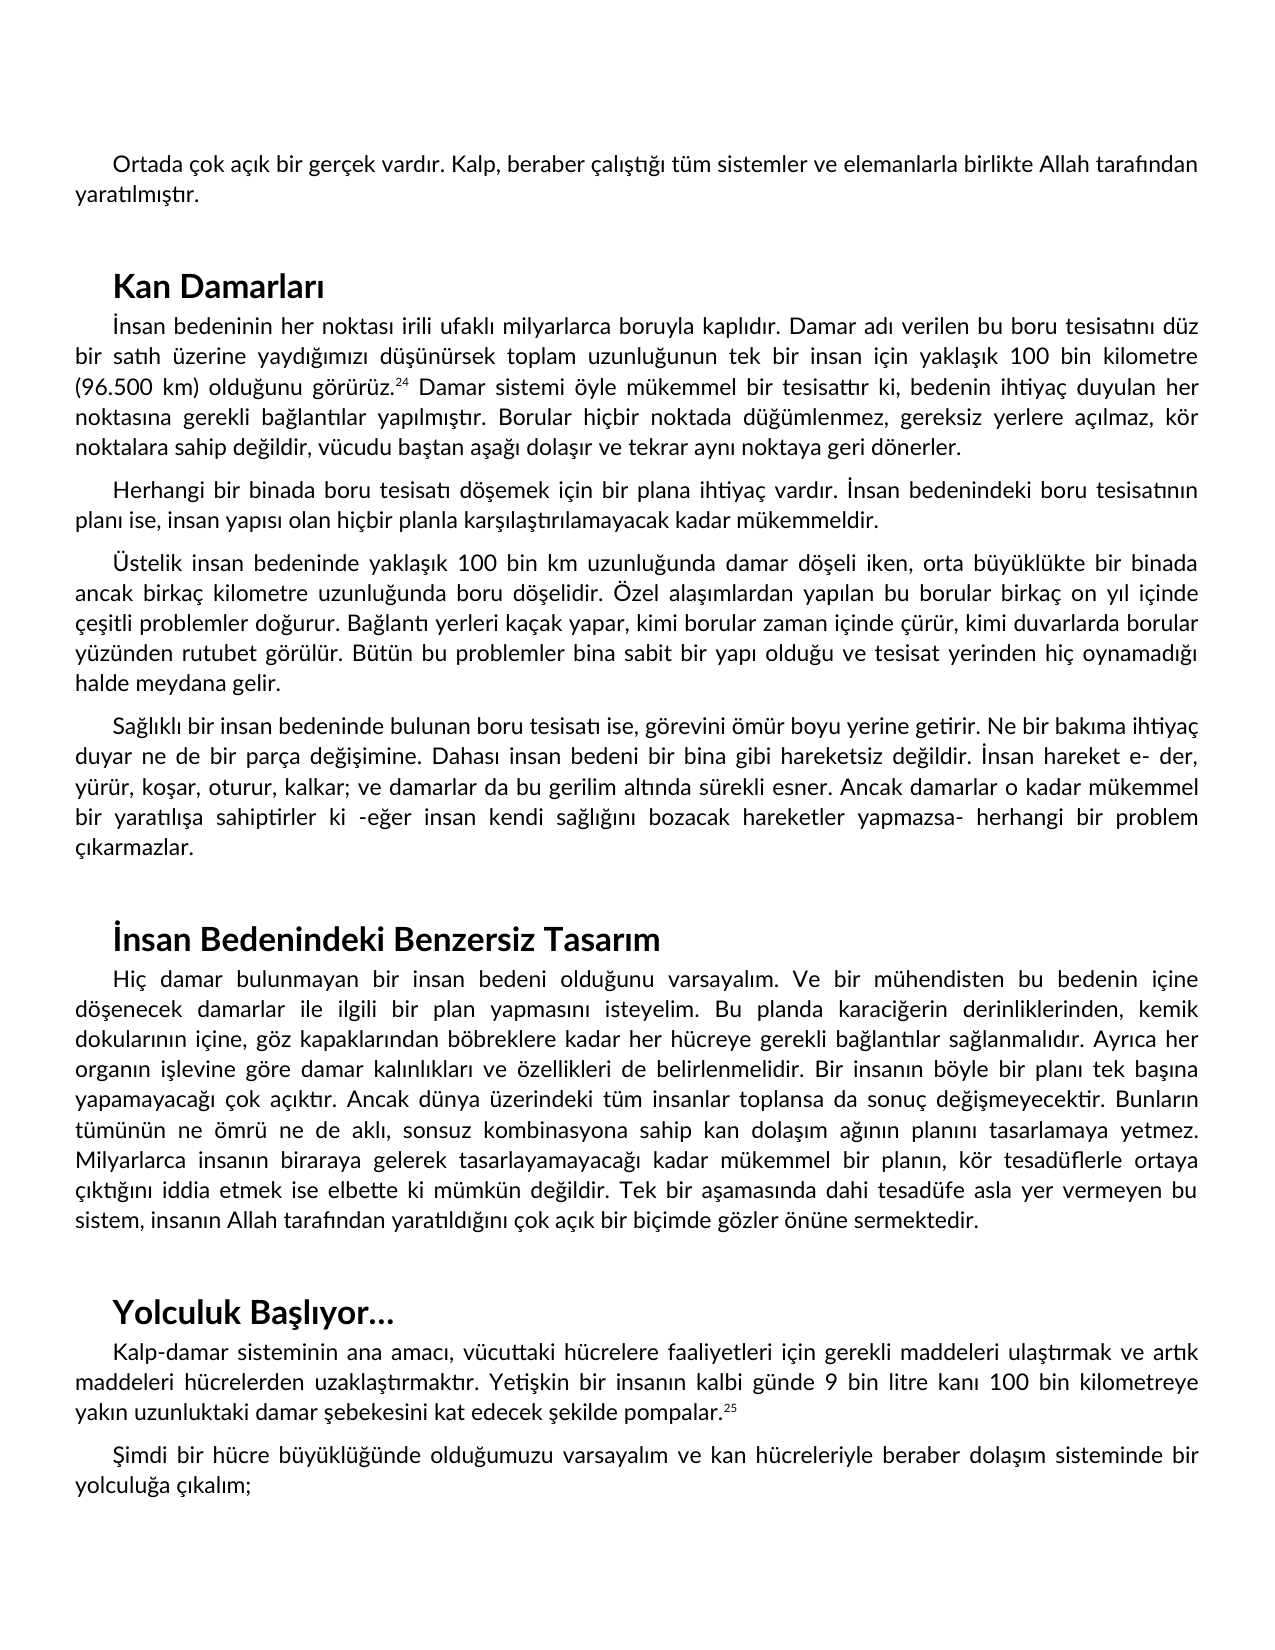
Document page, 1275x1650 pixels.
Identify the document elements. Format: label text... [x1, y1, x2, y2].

text Herhangi bir binada boru tesisatı döşemek için bir plana ihtiyaç vardır. İnsan bedenindeki boru tesisatının planı ise, insan yapısı olan hiçbir planla karşılaştırılamayacak kadar mükemmeldir. [75, 475, 1200, 533]
text Üstelik insan bedeninde yaklaşık 100 bin km uzunluğunda damar döşeli iken, orta büyüklükte bir binada ancak birkaç kilometre uzunluğunda boru döşelidir. Özel alaşımlardan yapılan bu borular birkaç on yıl içinde çeşitli problemler doğurur. Bağlantı yerleri kaçak yapar, kimi borular zaman içinde çürür, kimi duvarlarda borular yüzünden rutubet görülür. Bütün bu problemler bina sabit bir yapı olduğu ve tesisat yerinden hiç oynamadığı halde meydana gelir. [75, 548, 1200, 697]
text Kalp-damar sisteminin ana amacı, vücuttaki hücrelere faaliyetleri için gerekli maddeleri ulaştırmak ve artık maddeleri hücrelerden uzaklaştırmaktır. Yetişkin bir insanın kalbi günde 9 bin litre kanı 100 bin kilometreye yakın uzunluktaki damar şebekesini kat edecek şekilde pompalar.25 [75, 1338, 1200, 1426]
text Sağlıklı bir insan bedeninde bulunan boru tesisatı ise, görevini ömür boyu yerine getirir. Ne bir bakıma ihtiyaç duyar ne de bir parça değişimine. Dahası insan bedeni bir bina gibi hareketsiz değildir. İnsan hareket e- der, yürür, koşar, oturur, kalkar; ve damarlar da bu gerilim altında sürekli esner. Ancak damarlar o kadar mükemmel bir yaratılışa sahiptirler ki -eğer insan kendi sağlığını bozacak hareketler yapmazsa- herhangi bir problem çıkarmazlar. [75, 712, 1200, 860]
text İnsan bedeninin her noktası irili ufaklı milyarlarca boruyla kaplıdır. Damar adı verilen bu boru tesisatını düz bir satıh üzerine yaydığımızı düşünürsek toplam uzunluğunun tek bir insan için yaklaşık 100 bin kilometre (96.500 km) olduğunu görürüz.24 Damar sistemi öyle mükemmel bir tesisattır ki, bedenin ihtiyaç duyulan her noktasına gerekli bağlantılar yapılmıştır. Borular hiçbir noktada düğümlenmez, gereksiz yerlere açılmaz, kör noktalara sahip değildir, vücudu baştan aşağı dolaşır ve tekrar aynı noktaya geri dönerler. [75, 312, 1200, 460]
text Şimdi bir hücre büyüklüğünde olduğumuzu varsayalım ve kan hücreleriyle beraber dolaşım sisteminde bir yolculuğa çıkalım; [75, 1441, 1200, 1498]
subtitle Yolculuk Başlıyor… [112, 1291, 1200, 1331]
subtitle İnsan Bedenindeki Benzersiz Tasarım [112, 918, 1200, 958]
text Ortada çok açık bir gerçek vardır. Kalp, beraber çalıştığı tüm sistemler ve elemanlarla birlikte Allah tarafından yaratılmıştır. [75, 150, 1200, 208]
subtitle Kan Damarları [112, 266, 1200, 306]
text Hiç damar bulunmayan bir insan bedeni olduğunu varsayalım. Ve bir mühendisten bu bedenin içine döşenecek damarlar ile ilgili bir plan yapmasını isteyelim. Bu planda karaciğerin derinliklerinden, kemik dokularının içine, göz kapaklarından böbreklere kadar her hücreye gerekli bağlantılar sağlanmalıdır. Ayrıca her organın işlevine göre damar kalınlıkları ve özellikleri de belirlenmelidir. Bir insanın böyle bir planı tek başına yapamayacağı çok açıktır. Ancak dünya üzerindeki tüm insanlar toplansa da sonuç değişmeyecektir. Bunların tümünün ne ömrü ne de aklı, sonsuz kombinasyona sahip kan dolaşım ağının planını tasarlamaya yetmez. Milyarlarca insanın biraraya gelerek tasarlayamayacağı kadar mükemmel bir planın, kör tesadüflerle ortaya çıktığını iddia etmek ise elbette ki mümkün değildir. Tek bir aşamasında dahi tesadüfe asla yer vermeyen bu sistem, insanın Allah tarafından yaratıldığını çok açık bir biçimde gözler önüne sermektedir. [75, 964, 1200, 1233]
